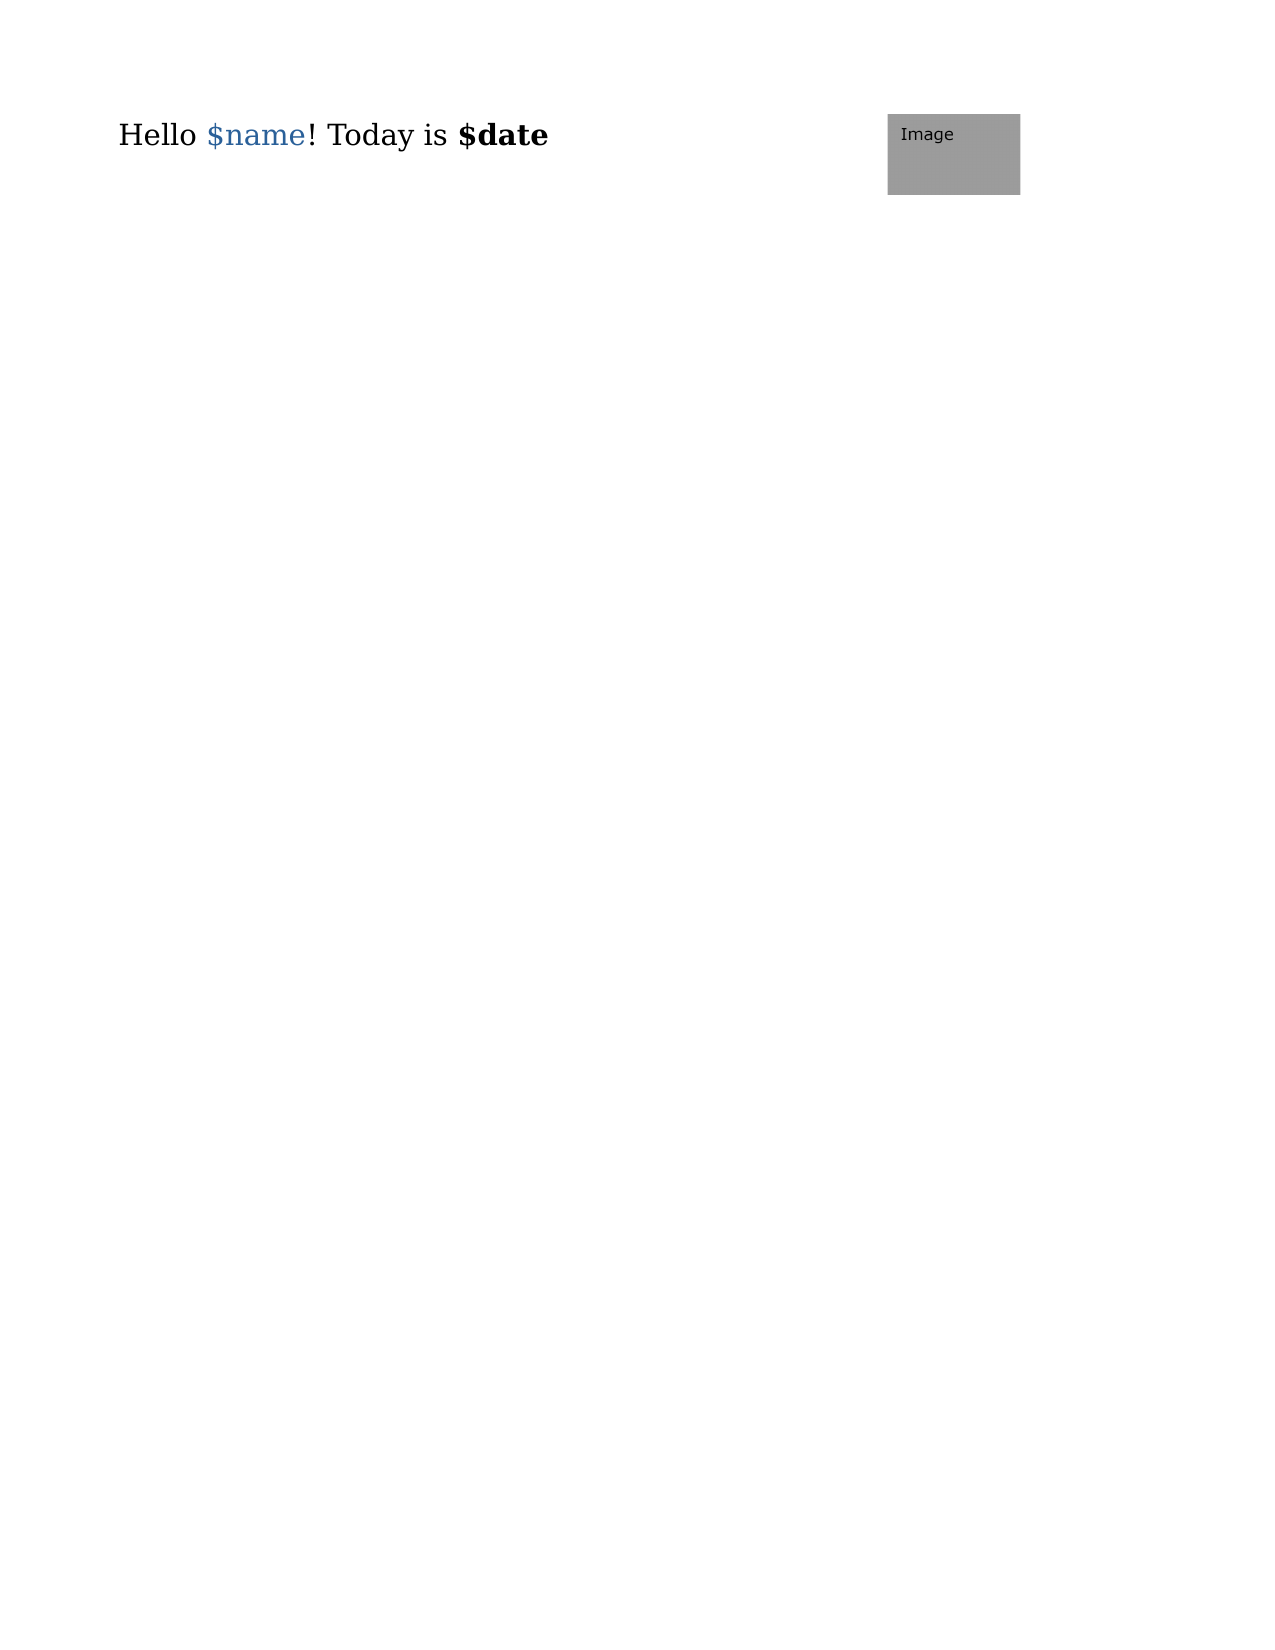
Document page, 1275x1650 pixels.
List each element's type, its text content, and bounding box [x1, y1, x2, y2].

text Hello $name! Today is $date [118, 118, 887, 152]
picture [887, 114, 1021, 195]
text [1021, 118, 1157, 152]
